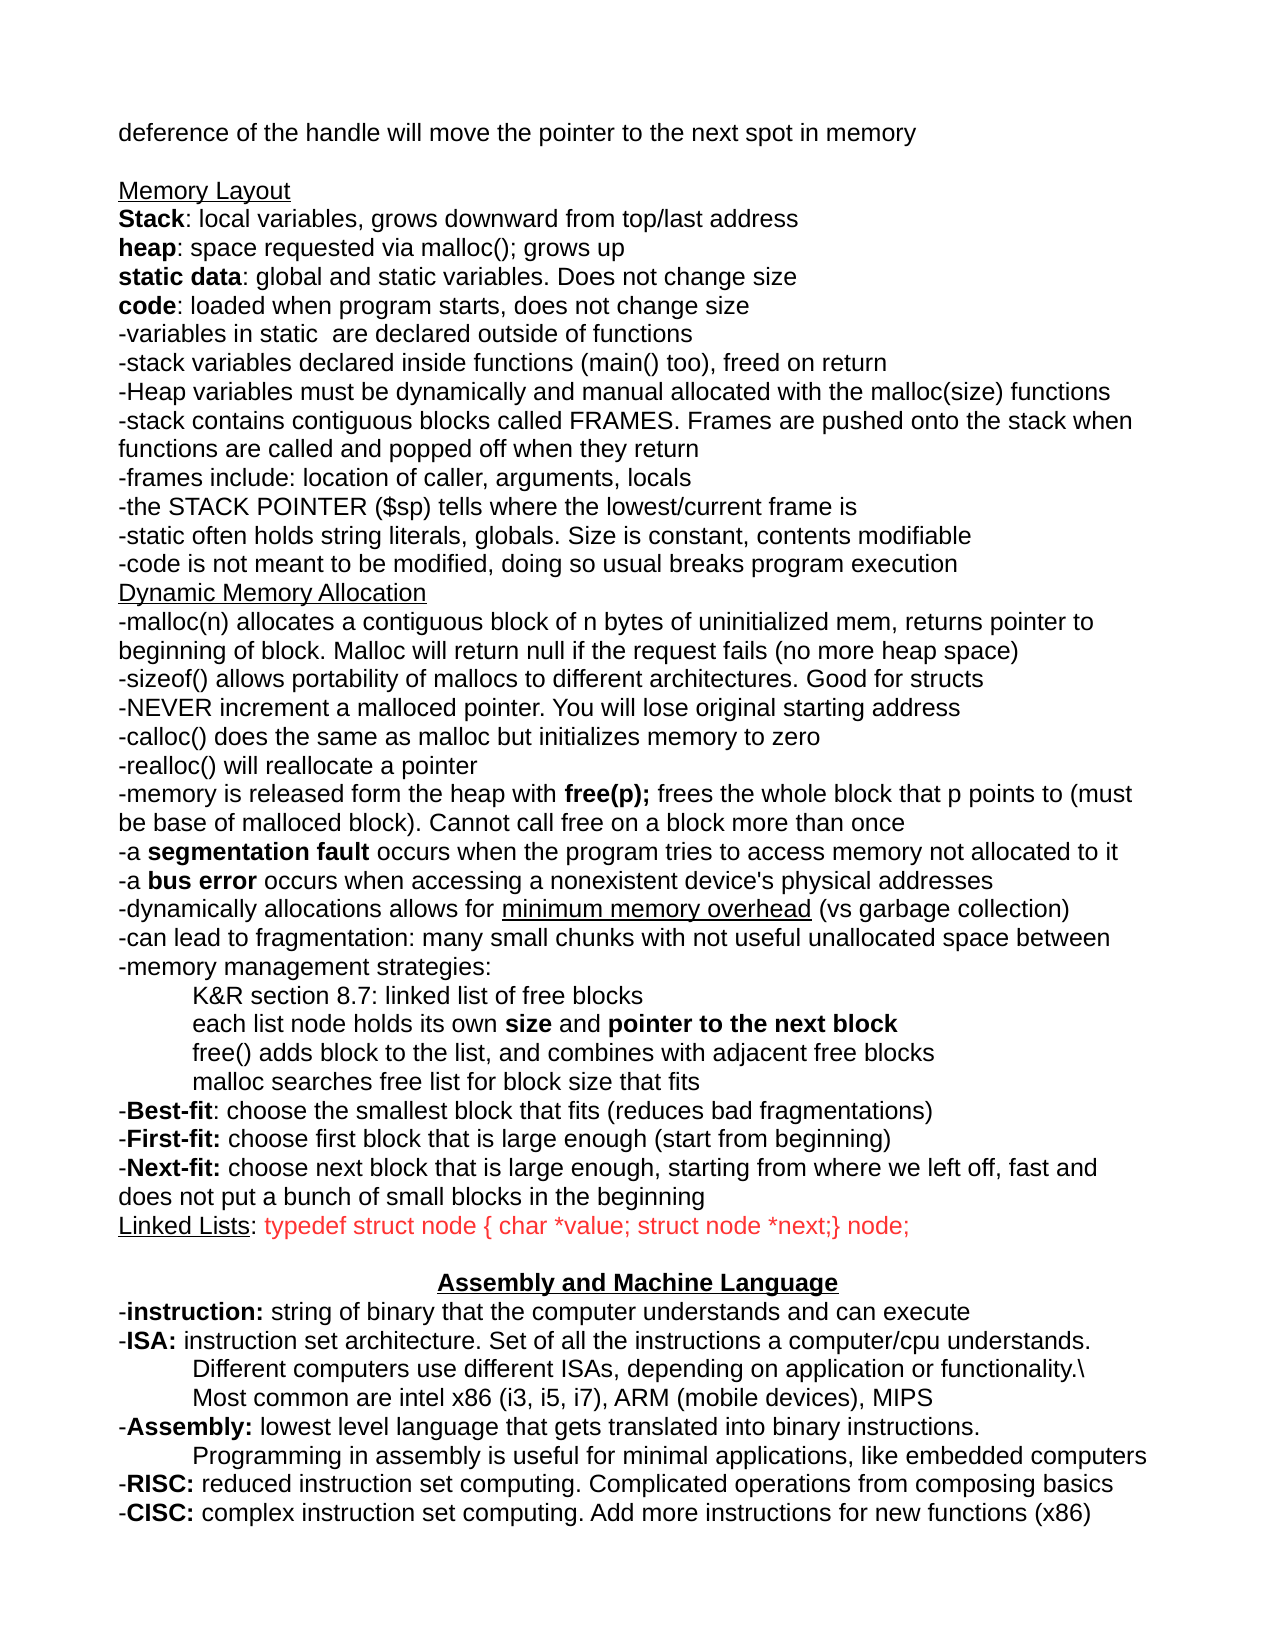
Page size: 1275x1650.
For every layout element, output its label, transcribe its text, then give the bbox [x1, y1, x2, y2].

text deference of the handle will move the pointer to the next spot in memory [118, 118, 1157, 147]
text Stack: local variables, grows downward from top/last address [118, 204, 1157, 233]
text -variables in static are declared outside of functions [118, 319, 1157, 348]
text -instruction: string of binary that the computer understands and can execute [118, 1297, 1157, 1326]
text Different computers use different ISAs, depending on application or functionality.\ [118, 1354, 1157, 1383]
text -a bus error occurs when accessing a nonexistent device's physical addresses [118, 866, 1157, 894]
text -Best-fit: choose the smallest block that fits (reduces bad fragmentations) [118, 1096, 1157, 1124]
text -stack variables declared inside functions (main() too), freed on return [118, 348, 1157, 377]
text -a segmentation fault occurs when the program tries to access memory not allocated to it [118, 837, 1157, 866]
text Assembly and Machine Language [118, 1268, 1157, 1297]
text -Assembly: lowest level language that gets translated into binary instructions. [118, 1412, 1157, 1441]
text Programming in assembly is useful for minimal applications, like embedded computers [118, 1441, 1157, 1469]
text Memory Layout [118, 176, 1157, 204]
text static data: global and static variables. Does not change size [118, 262, 1157, 291]
text -stack contains contiguous blocks called FRAMES. Frames are pushed onto the stack when functions are called and popped off when they return [118, 406, 1157, 463]
text -memory is released form the heap with free(p); frees the whole block that p points to (must be base of malloced block). Cannot call free on a block more than once [118, 779, 1157, 837]
text -RISC: reduced instruction set computing. Complicated operations from composing basics [118, 1469, 1157, 1498]
text malloc searches free list for block size that fits [118, 1067, 1157, 1096]
text -code is not meant to be modified, doing so usual breaks program execution Dynamic Memory Allocation [118, 549, 1157, 607]
text each list node holds its own size and pointer to the next block [118, 1009, 1157, 1038]
text -First-fit: choose first block that is large enough (start from beginning) [118, 1124, 1157, 1153]
text -sizeof() allows portability of mallocs to different architectures. Good for structs [118, 664, 1157, 693]
text Linked Lists: typedef struct node { char *value; struct node *next;} node; [118, 1211, 1157, 1239]
text -CISC: complex instruction set computing. Add more instructions for new functions (x86) [118, 1498, 1157, 1527]
text Most common are intel x86 (i3, i5, i7), ARM (mobile devices), MIPS [118, 1383, 1157, 1412]
text -static often holds string literals, globals. Size is constant, contents modifiable [118, 521, 1157, 549]
text -the STACK POINTER ($sp) tells where the lowest/current frame is [118, 492, 1157, 521]
text -ISA: instruction set architecture. Set of all the instructions a computer/cpu understands. [118, 1326, 1157, 1354]
text -memory management strategies: [118, 952, 1157, 981]
text -dynamically allocations allows for minimum memory overhead (vs garbage collection) [118, 894, 1157, 923]
text code: loaded when program starts, does not change size [118, 291, 1157, 319]
text -calloc() does the same as malloc but initializes memory to zero -realloc() will reallocate a pointer [118, 722, 1157, 779]
text free() adds block to the list, and combines with adjacent free blocks [118, 1038, 1157, 1067]
text K&R section 8.7: linked list of free blocks [118, 981, 1157, 1009]
text -frames include: location of caller, arguments, locals [118, 463, 1157, 492]
text -can lead to fragmentation: many small chunks with not useful unallocated space between [118, 923, 1157, 952]
text -Next-fit: choose next block that is large enough, starting from where we left off, fast and does not put a bunch of small blocks in the beginning [118, 1153, 1157, 1211]
text -NEVER increment a malloced pointer. You will lose original starting address [118, 693, 1157, 722]
text -malloc(n) allocates a contiguous block of n bytes of uninitialized mem, returns pointer to beginning of block. Malloc will return null if the request fails (no more heap space) [118, 607, 1157, 664]
text -Heap variables must be dynamically and manual allocated with the malloc(size) functions [118, 377, 1157, 406]
text heap: space requested via malloc(); grows up [118, 233, 1157, 262]
